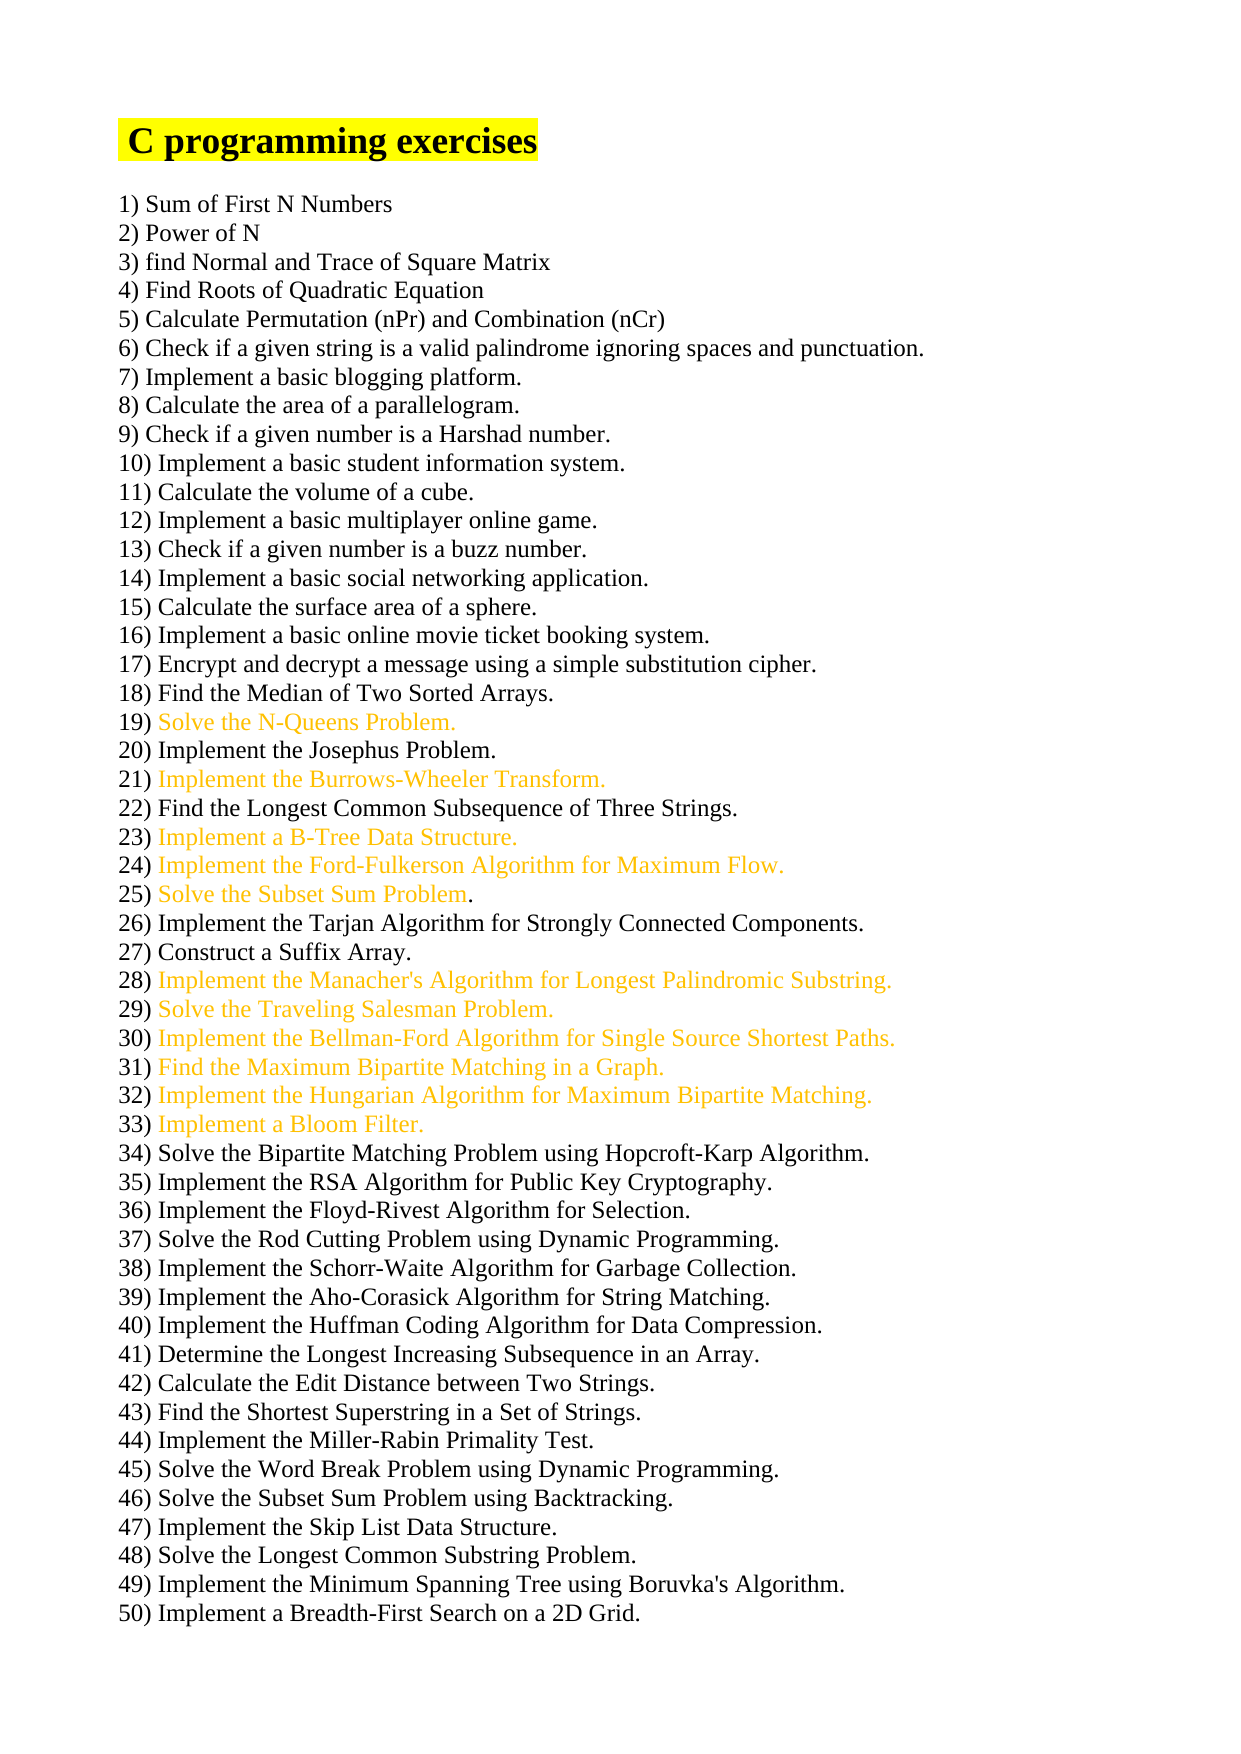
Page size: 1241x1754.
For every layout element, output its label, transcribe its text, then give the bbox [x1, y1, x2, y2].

text 9) Check if a given number is a Harshad number. [118, 419, 1122, 448]
text 28) Implement the Manacher's Algorithm for Longest Palindromic Substring. [118, 966, 1122, 994]
text 24) Implement the Ford-Fulkerson Algorithm for Maximum Flow. [118, 851, 1122, 879]
text 23) Implement a B-Tree Data Structure. [118, 822, 1122, 851]
text 44) Implement the Miller-Rabin Primality Test. [118, 1426, 1122, 1454]
text 4) Find Roots of Quadratic Equation [118, 276, 1122, 304]
text 22) Find the Longest Common Subsequence of Three Strings. [118, 793, 1122, 822]
text 12) Implement a basic multiplayer online game. [118, 506, 1122, 534]
text 11) Calculate the volume of a cube. [118, 477, 1122, 506]
text 34) Solve the Bipartite Matching Problem using Hopcroft-Karp Algorithm. [118, 1138, 1122, 1167]
text 36) Implement the Floyd-Rivest Algorithm for Selection. [118, 1196, 1122, 1224]
text 46) Solve the Subset Sum Problem using Backtracking. [118, 1483, 1122, 1512]
text 6) Check if a given string is a valid palindrome ignoring spaces and punctuation. [118, 333, 1122, 362]
text C programming exercises [118, 118, 1122, 161]
text 17) Encrypt and decrypt a message using a simple substitution cipher. [118, 649, 1122, 678]
text 39) Implement the Aho-Corasick Algorithm for String Matching. [118, 1282, 1122, 1311]
text 7) Implement a basic blogging platform. [118, 362, 1122, 391]
text 37) Solve the Rod Cutting Problem using Dynamic Programming. [118, 1224, 1122, 1253]
text 2) Power of N [118, 218, 1122, 247]
text 45) Solve the Word Break Problem using Dynamic Programming. [118, 1454, 1122, 1483]
text 3) find Normal and Trace of Square Matrix [118, 247, 1122, 276]
text 25) Solve the Subset Sum Problem. [118, 879, 1122, 908]
text 47) Implement the Skip List Data Structure. [118, 1512, 1122, 1541]
text 42) Calculate the Edit Distance between Two Strings. [118, 1368, 1122, 1397]
text 41) Determine the Longest Increasing Subsequence in an Array. [118, 1339, 1122, 1368]
text 14) Implement a basic social networking application. [118, 563, 1122, 592]
text 20) Implement the Josephus Problem. [118, 736, 1122, 764]
text 10) Implement a basic student information system. [118, 448, 1122, 477]
text 49) Implement the Minimum Spanning Tree using Boruvka's Algorithm. [118, 1569, 1122, 1598]
text 38) Implement the Schorr-Waite Algorithm for Garbage Collection. [118, 1253, 1122, 1282]
text 13) Check if a given number is a buzz number. [118, 534, 1122, 563]
text 8) Calculate the area of a parallelogram. [118, 391, 1122, 419]
text 50) Implement a Breadth-First Search on a 2D Grid. [118, 1598, 1122, 1627]
text 18) Find the Median of Two Sorted Arrays. [118, 678, 1122, 707]
text 33) Implement a Bloom Filter. [118, 1109, 1122, 1138]
text 21) Implement the Burrows-Wheeler Transform. [118, 764, 1122, 793]
text 35) Implement the RSA Algorithm for Public Key Cryptography. [118, 1167, 1122, 1196]
text 15) Calculate the surface area of a sphere. [118, 592, 1122, 621]
text 40) Implement the Huffman Coding Algorithm for Data Compression. [118, 1311, 1122, 1339]
text 43) Find the Shortest Superstring in a Set of Strings. [118, 1397, 1122, 1426]
text 5) Calculate Permutation (nPr) and Combination (nCr) [118, 304, 1122, 333]
text 26) Implement the Tarjan Algorithm for Strongly Connected Components. [118, 908, 1122, 937]
text 27) Construct a Suffix Array. [118, 937, 1122, 966]
text 30) Implement the Bellman-Ford Algorithm for Single Source Shortest Paths. [118, 1023, 1122, 1052]
text 19) Solve the N-Queens Problem. [118, 707, 1122, 736]
text 31) Find the Maximum Bipartite Matching in a Graph. [118, 1052, 1122, 1081]
text 29) Solve the Traveling Salesman Problem. [118, 994, 1122, 1023]
text 48) Solve the Longest Common Substring Problem. [118, 1541, 1122, 1569]
text 1) Sum of First N Numbers [118, 189, 1122, 218]
text 16) Implement a basic online movie ticket booking system. [118, 621, 1122, 649]
text 32) Implement the Hungarian Algorithm for Maximum Bipartite Matching. [118, 1081, 1122, 1109]
